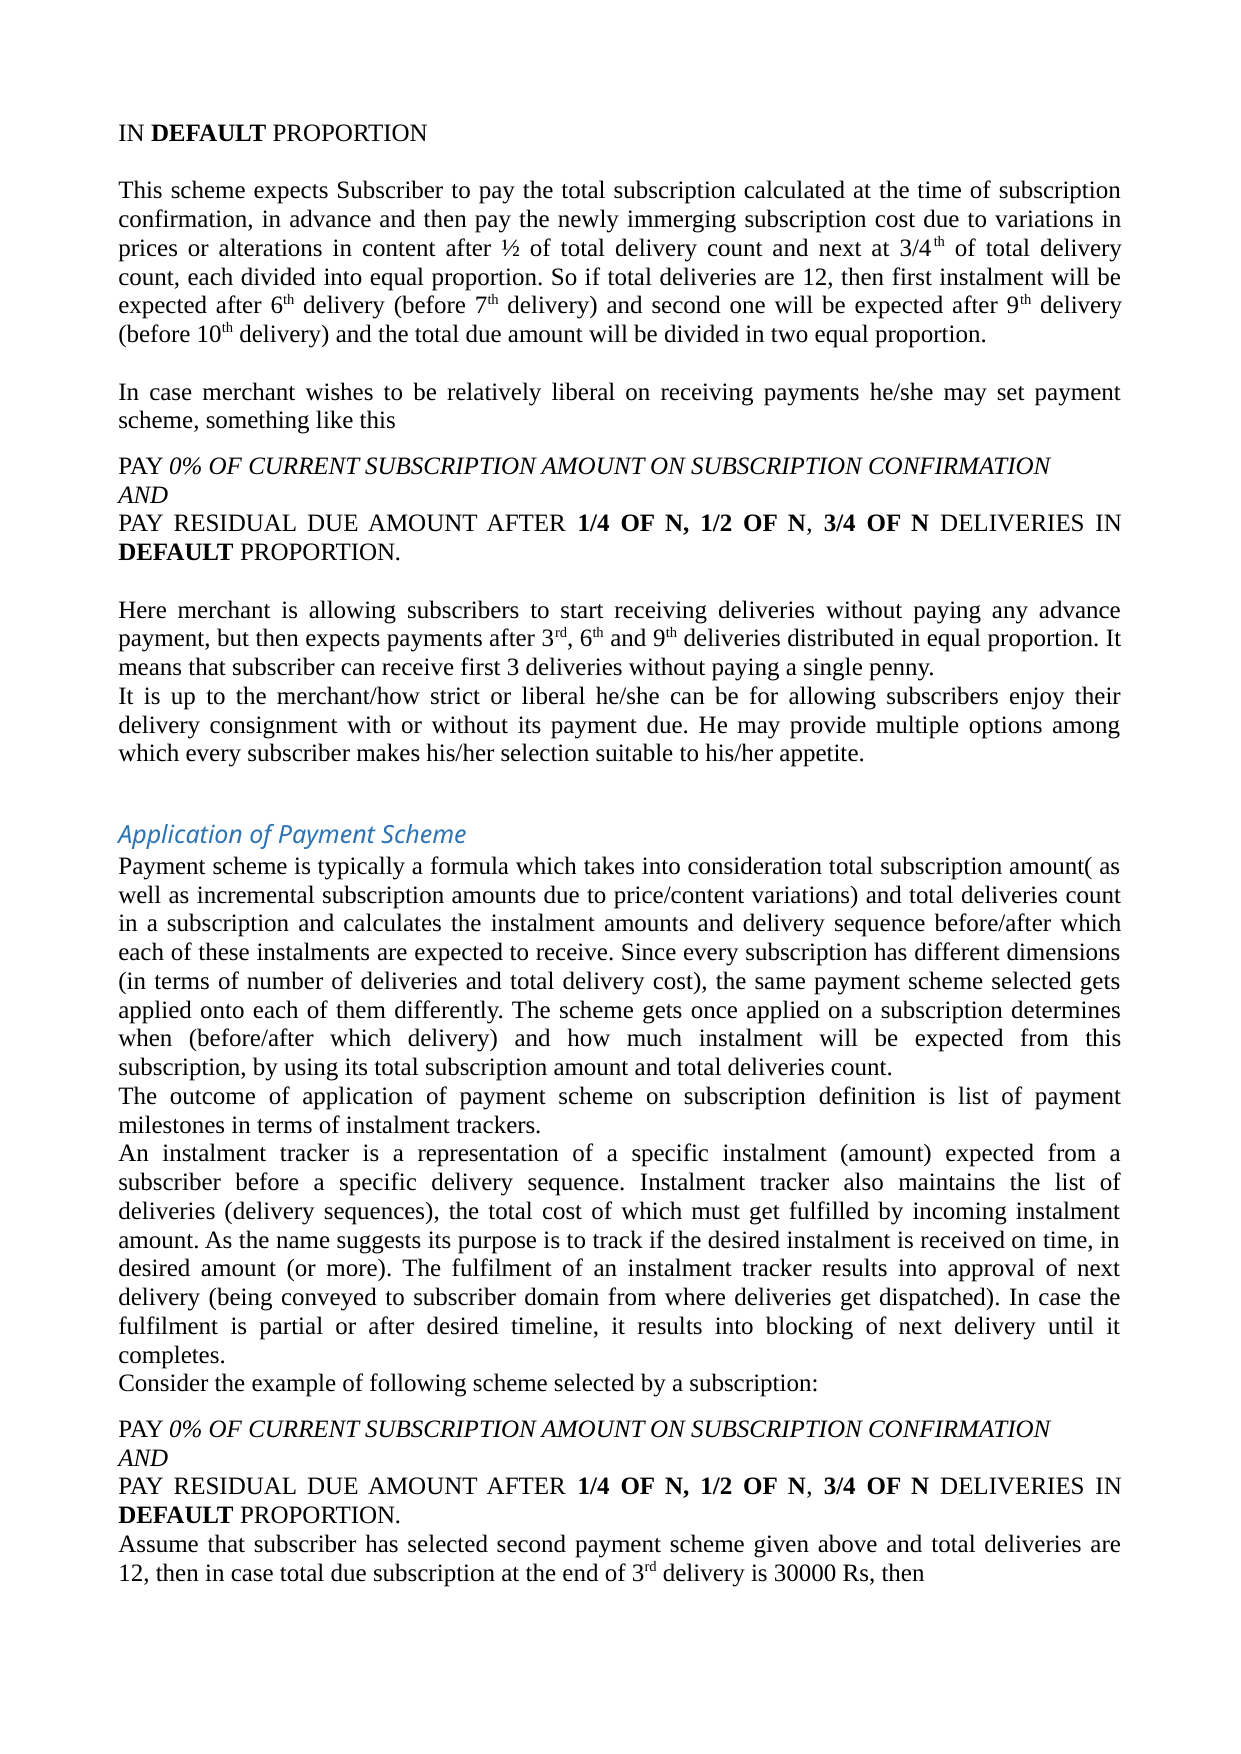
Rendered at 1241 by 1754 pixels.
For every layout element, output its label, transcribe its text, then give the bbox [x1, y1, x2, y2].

list Payment scheme is typically a formula which takes into consideration total subscription amount( as well as incremental subscription amounts due to price/content variations) and total deliveries count in a subscription and calculates the instalment amounts and delivery sequence before/after which each of these instalments are expected to receive. Since every subscription has different dimensions (in terms of number of deliveries and total delivery cost), the same payment scheme selected gets applied onto each of them differently. The scheme gets once applied on a subscription determines when (before/after which delivery) and how much instalment will be expected from this subscription, by using its total subscription amount and total deliveries count. [118, 851, 1122, 1081]
list It is up to the merchant/how strict or liberal he/she can be for allowing subscribers enjoy their delivery consignment with or without its payment due. He may provide multiple options among which every subscriber makes his/her selection suitable to his/her appetite. [118, 681, 1122, 767]
text AND [118, 1443, 1122, 1471]
text AND [118, 480, 1122, 508]
list The outcome of application of payment scheme on subscription definition is list of payment milestones in terms of instalment trackers. [118, 1081, 1122, 1138]
text PAY 0% OF CURRENT SUBSCRIPTION AMOUNT ON SUBSCRIPTION CONFIRMATION [118, 1414, 1122, 1443]
list Consider the example of following scheme selected by a subscription: [118, 1368, 1122, 1397]
subtitle Application of Payment Scheme [118, 817, 1122, 851]
text PAY RESIDUAL DUE AMOUNT AFTER 1/4 OF N, 1/2 OF N, 3/4 OF N DELIVERIES IN DEFAULT PROPORTION. [118, 1471, 1122, 1529]
list Assume that subscriber has selected second payment scheme given above and total deliveries are 12, then in case total due subscription at the end of 3rd delivery is 30000 Rs, then [118, 1529, 1122, 1586]
text PAY RESIDUAL DUE AMOUNT AFTER 1/4 OF N, 1/2 OF N, 3/4 OF N DELIVERIES IN DEFAULT PROPORTION. [118, 508, 1122, 566]
text PAY 0% OF CURRENT SUBSCRIPTION AMOUNT ON SUBSCRIPTION CONFIRMATION [118, 451, 1122, 480]
list This scheme expects Subscriber to pay the total subscription calculated at the time of subscription confirmation, in advance and then pay the newly immerging subscription cost due to variations in prices or alterations in content after ½ of total delivery count and next at 3/4th of total delivery count, each divided into equal proportion. So if total deliveries are 12, then first instalment will be expected after 6th delivery (before 7th delivery) and second one will be expected after 9th delivery (before 10th delivery) and the total due amount will be divided in two equal proportion. [118, 176, 1122, 348]
list Here merchant is allowing subscribers to start receiving deliveries without paying any advance payment, but then expects payments after 3rd, 6th and 9th deliveries distributed in equal proportion. It means that subscriber can receive first 3 deliveries without paying a single penny. [118, 595, 1122, 681]
text IN DEFAULT PROPORTION [118, 118, 1122, 147]
list In case merchant wishes to be relatively liberal on receiving payments he/she may set payment scheme, something like this [118, 377, 1122, 434]
list An instalment tracker is a representation of a specific instalment (amount) expected from a subscriber before a specific delivery sequence. Instalment tracker also maintains the list of deliveries (delivery sequences), the total cost of which must get fulfilled by incoming instalment amount. As the name suggests its purpose is to track if the desired instalment is received on time, in desired amount (or more). The fulfilment of an instalment tracker results into approval of next delivery (being conveyed to subscriber domain from where deliveries get dispatched). In case the fulfilment is partial or after desired timeline, it results into blocking of next delivery until it completes. [118, 1138, 1122, 1368]
